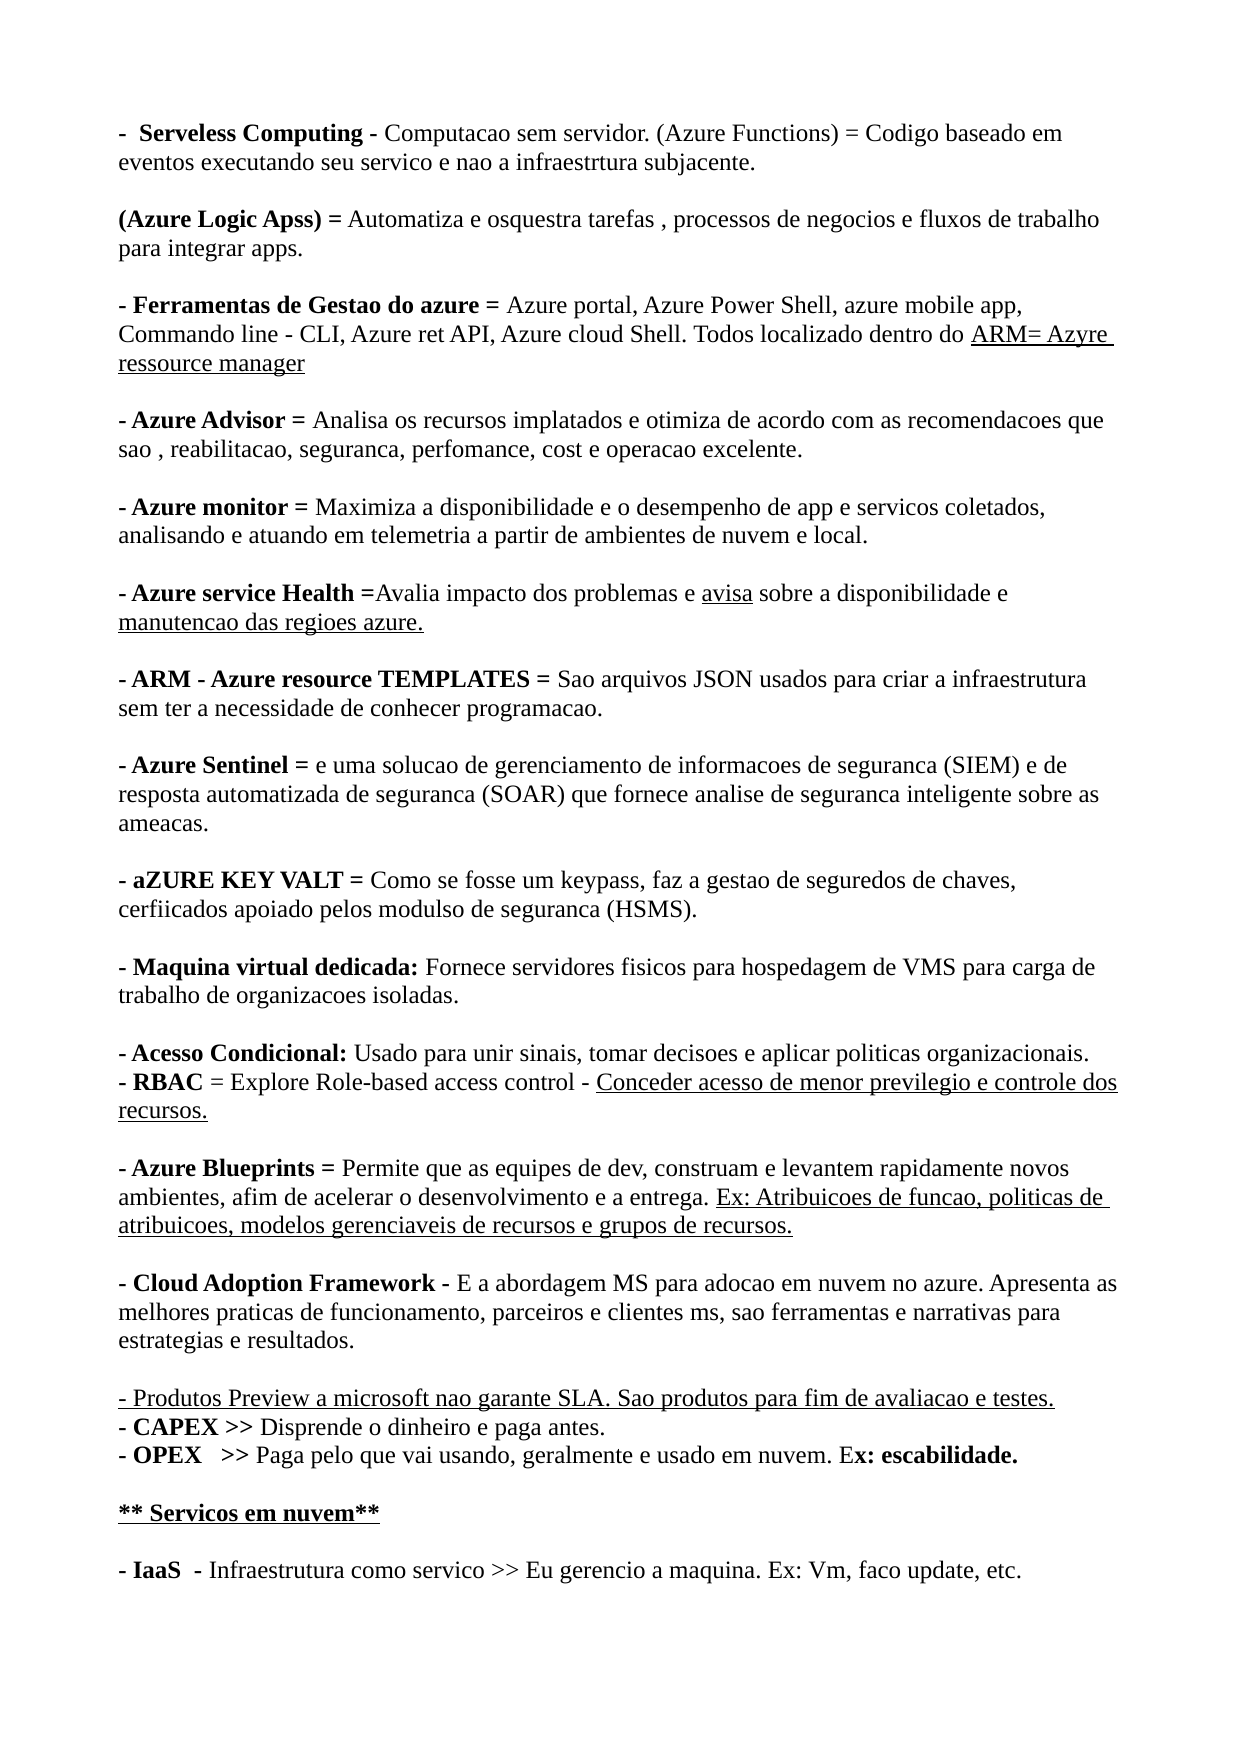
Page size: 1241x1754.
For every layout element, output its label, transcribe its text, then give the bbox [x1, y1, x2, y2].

text - CAPEX >> Disprende o dinheiro e paga antes. [118, 1412, 1122, 1441]
text - Cloud Adoption Framework - E a abordagem MS para adocao em nuvem no azure. Apresenta as melhores praticas de funcionamento, parceiros e clientes ms, sao ferramentas e narrativas para estrategias e resultados. [118, 1268, 1122, 1354]
text - OPEX >> Paga pelo que vai usando, geralmente e usado em nuvem. Ex: escabilidade. [118, 1441, 1122, 1469]
text (Azure Logic Apss) = Automatiza e osquestra tarefas , processos de negocios e fluxos de trabalho para integrar apps. [118, 204, 1122, 262]
text - Ferramentas de Gestao do azure = Azure portal, Azure Power Shell, azure mobile app, Commando line - CLI, Azure ret API, Azure cloud Shell. Todos localizado dentro do ARM= Azyre ressource manager [118, 291, 1122, 377]
text - IaaS - Infraestrutura como servico >> Eu gerencio a maquina. Ex: Vm, faco update, etc. [118, 1556, 1122, 1584]
text - Serveless Computing - Computacao sem servidor. (Azure Functions) = Codigo baseado em eventos executando seu servico e nao a infraestrtura subjacente. [118, 118, 1122, 176]
text - Azure monitor = Maximiza a disponibilidade e o desempenho de app e servicos coletados, analisando e atuando em telemetria a partir de ambientes de nuvem e local. [118, 492, 1122, 549]
text - Azure Advisor = Analisa os recursos implatados e otimiza de acordo com as recomendacoes que sao , reabilitacao, seguranca, perfomance, cost e operacao excelente. [118, 406, 1122, 463]
text - ARM - Azure resource TEMPLATES = Sao arquivos JSON usados para criar a infraestrutura sem ter a necessidade de conhecer programacao. [118, 664, 1122, 722]
text ** Servicos em nuvem** [118, 1498, 1122, 1527]
text - Acesso Condicional: Usado para unir sinais, tomar decisoes e aplicar politicas organizacionais. [118, 1038, 1122, 1067]
text - Azure Blueprints = Permite que as equipes de dev, construam e levantem rapidamente novos ambientes, afim de acelerar o desenvolvimento e a entrega. Ex: Atribuicoes de funcao, politicas de atribuicoes, modelos gerenciaveis de recursos e grupos de recursos. [118, 1153, 1122, 1239]
text - Maquina virtual dedicada: Fornece servidores fisicos para hospedagem de VMS para carga de trabalho de organizacoes isoladas. [118, 952, 1122, 1009]
text - Azure service Health =Avalia impacto dos problemas e avisa sobre a disponibilidade e manutencao das regioes azure. [118, 578, 1122, 636]
text - aZURE KEY VALT = Como se fosse um keypass, faz a gestao de seguredos de chaves, cerfiicados apoiado pelos modulso de seguranca (HSMS). [118, 866, 1122, 923]
text - Azure Sentinel = e uma solucao de gerenciamento de informacoes de seguranca (SIEM) e de resposta automatizada de seguranca (SOAR) que fornece analise de seguranca inteligente sobre as ameacas. [118, 751, 1122, 837]
text - Produtos Preview a microsoft nao garante SLA. Sao produtos para fim de avaliacao e testes. [118, 1383, 1122, 1412]
text - RBAC = Explore Role-based access control - Conceder acesso de menor previlegio e controle dos recursos. [118, 1067, 1122, 1124]
